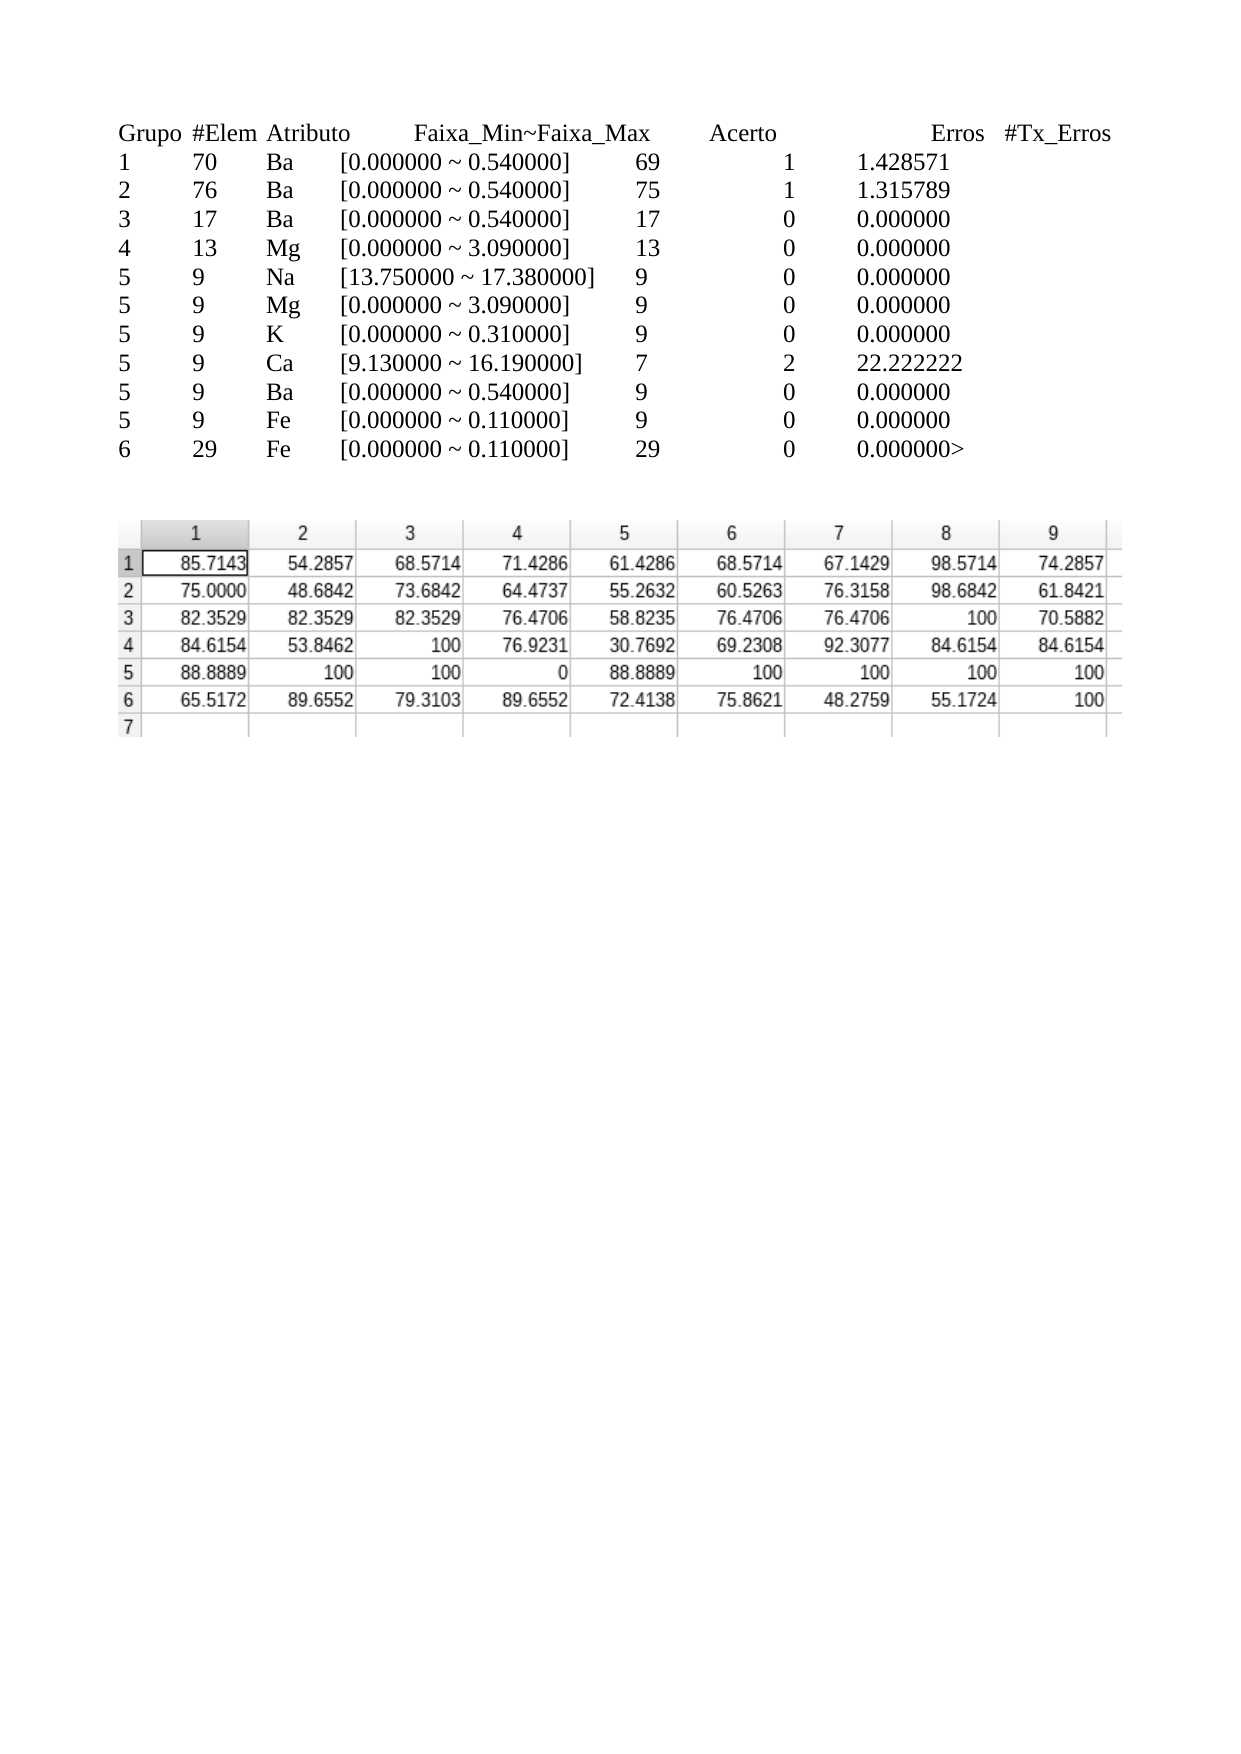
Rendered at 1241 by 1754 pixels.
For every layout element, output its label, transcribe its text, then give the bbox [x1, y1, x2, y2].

text 1 70 Ba [0.000000 ~ 0.540000] 69 1 1.428571 [118, 147, 1122, 176]
text 5 9 Ba [0.000000 ~ 0.540000] 9 0 0.000000 [118, 377, 1122, 406]
picture [118, 520, 1123, 737]
text 3 17 Ba [0.000000 ~ 0.540000] 17 0 0.000000 [118, 204, 1122, 233]
text Grupo #Elem Atributo Faixa_Min~Faixa_Max Acerto Erros #Tx_Erros [118, 118, 1122, 147]
text 6 29 Fe [0.000000 ~ 0.110000] 29 0 0.000000> [118, 434, 1122, 463]
text 5 9 Mg [0.000000 ~ 3.090000] 9 0 0.000000 [118, 291, 1122, 319]
text 5 9 Fe [0.000000 ~ 0.110000] 9 0 0.000000 [118, 406, 1122, 434]
text 2 76 Ba [0.000000 ~ 0.540000] 75 1 1.315789 [118, 176, 1122, 204]
text 4 13 Mg [0.000000 ~ 3.090000] 13 0 0.000000 [118, 233, 1122, 262]
text 5 9 K [0.000000 ~ 0.310000] 9 0 0.000000 [118, 319, 1122, 348]
text 5 9 Na [13.750000 ~ 17.380000] 9 0 0.000000 [118, 262, 1122, 291]
text 5 9 Ca [9.130000 ~ 16.190000] 7 2 22.222222 [118, 348, 1122, 377]
